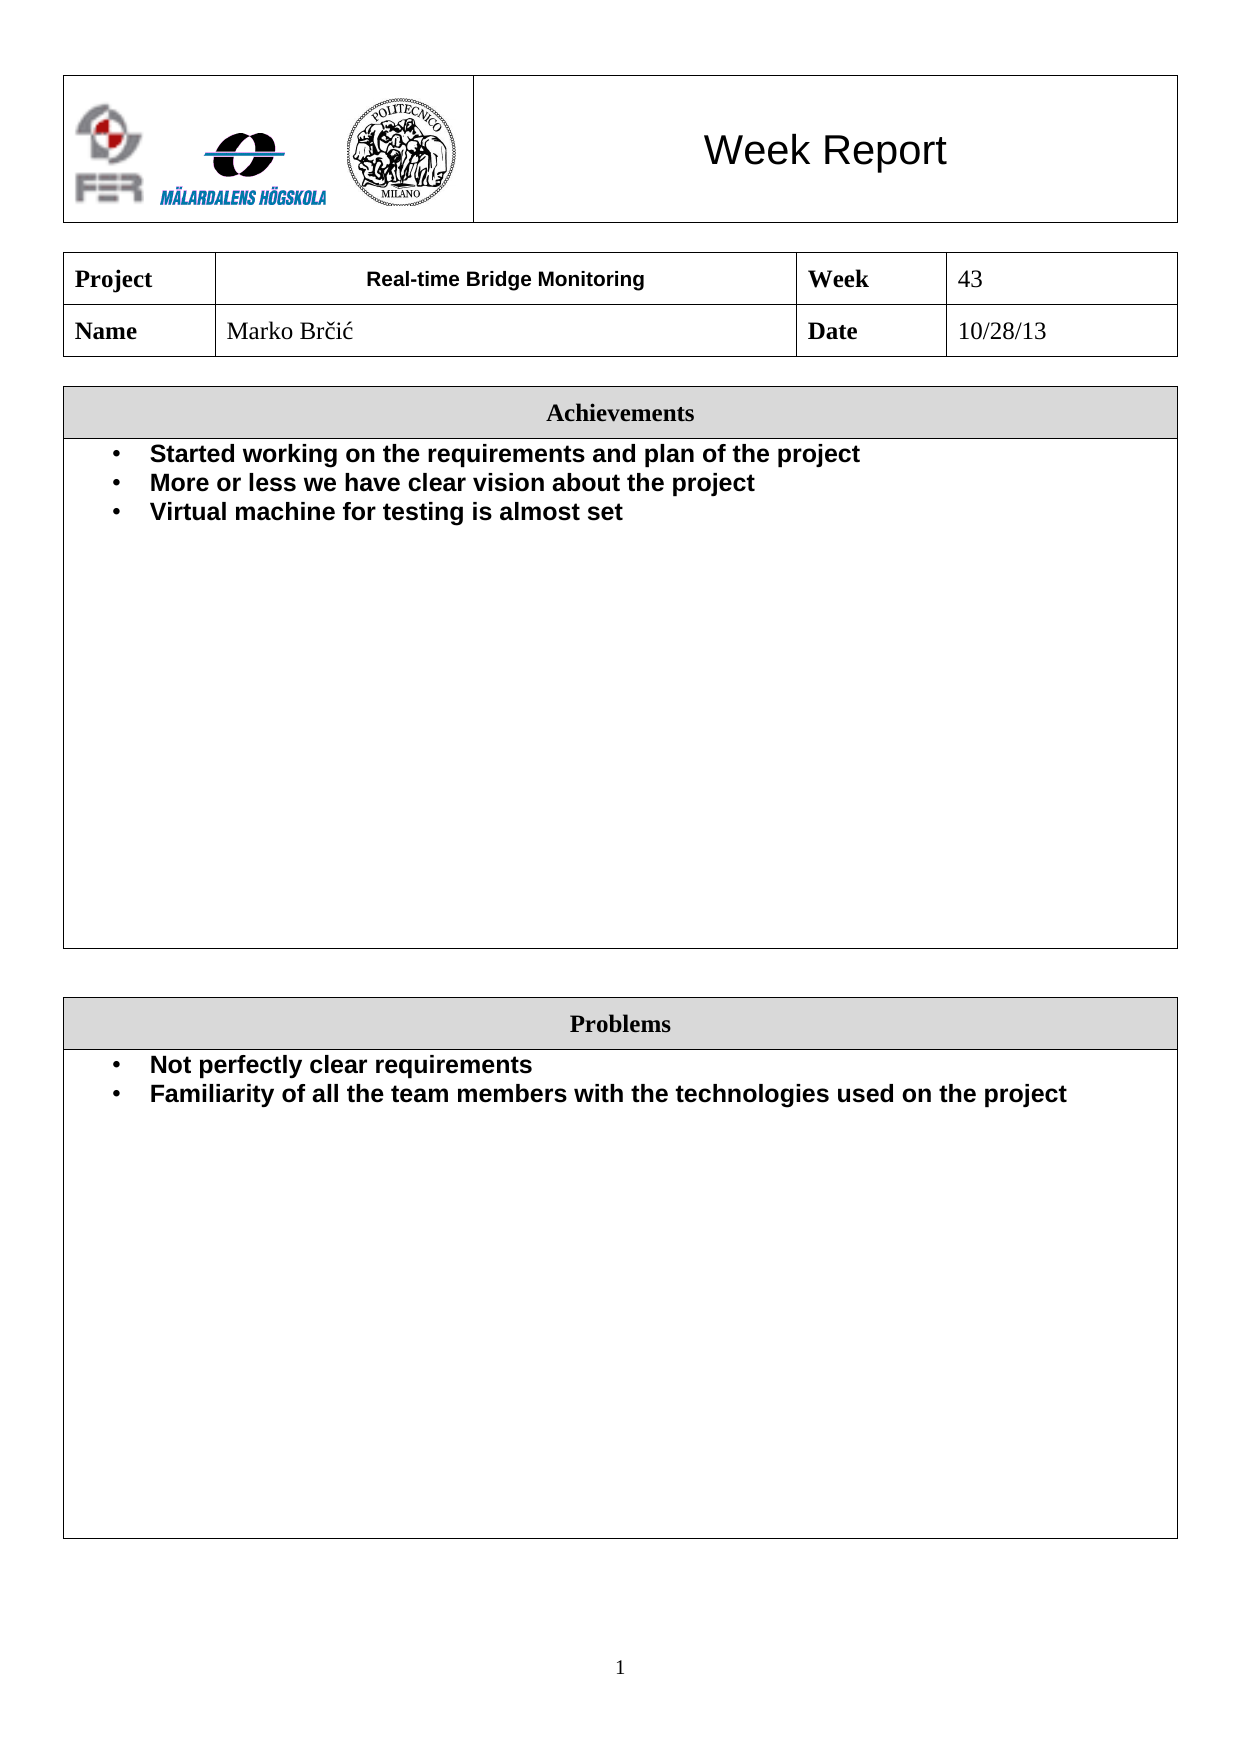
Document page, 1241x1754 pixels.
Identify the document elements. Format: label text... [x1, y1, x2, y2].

table_cell Name [64, 305, 215, 356]
table_cell [215, 223, 712, 252]
table_cell Not perfectly clear requirements Familiarity of all the team members with the technologies used on the project [64, 1050, 1177, 1537]
table_header Problems [64, 998, 1177, 1049]
table_cell Real-time Bridge Monitoring [216, 253, 796, 304]
table_header [64, 76, 473, 222]
table_cell [63, 223, 215, 252]
table_cell Started working on the requirements and plan of the project More or less we have clear vision about the project Virtual machine for testing is almost set [64, 439, 1177, 948]
picture [160, 133, 326, 205]
picture [74, 90, 144, 217]
table_cell Week [797, 253, 946, 304]
table_cell Date [797, 305, 946, 356]
table_cell Project [64, 253, 215, 304]
table_cell [63, 357, 1177, 386]
table_header Week Report [474, 76, 1177, 222]
table_cell 43 [947, 253, 1177, 304]
table_cell [712, 223, 946, 252]
table_cell 10/28/13 [947, 305, 1177, 356]
table_cell Achievements [64, 387, 1177, 438]
table_cell Marko Brčić [216, 305, 796, 356]
table_cell [946, 223, 1177, 252]
picture [347, 98, 457, 206]
